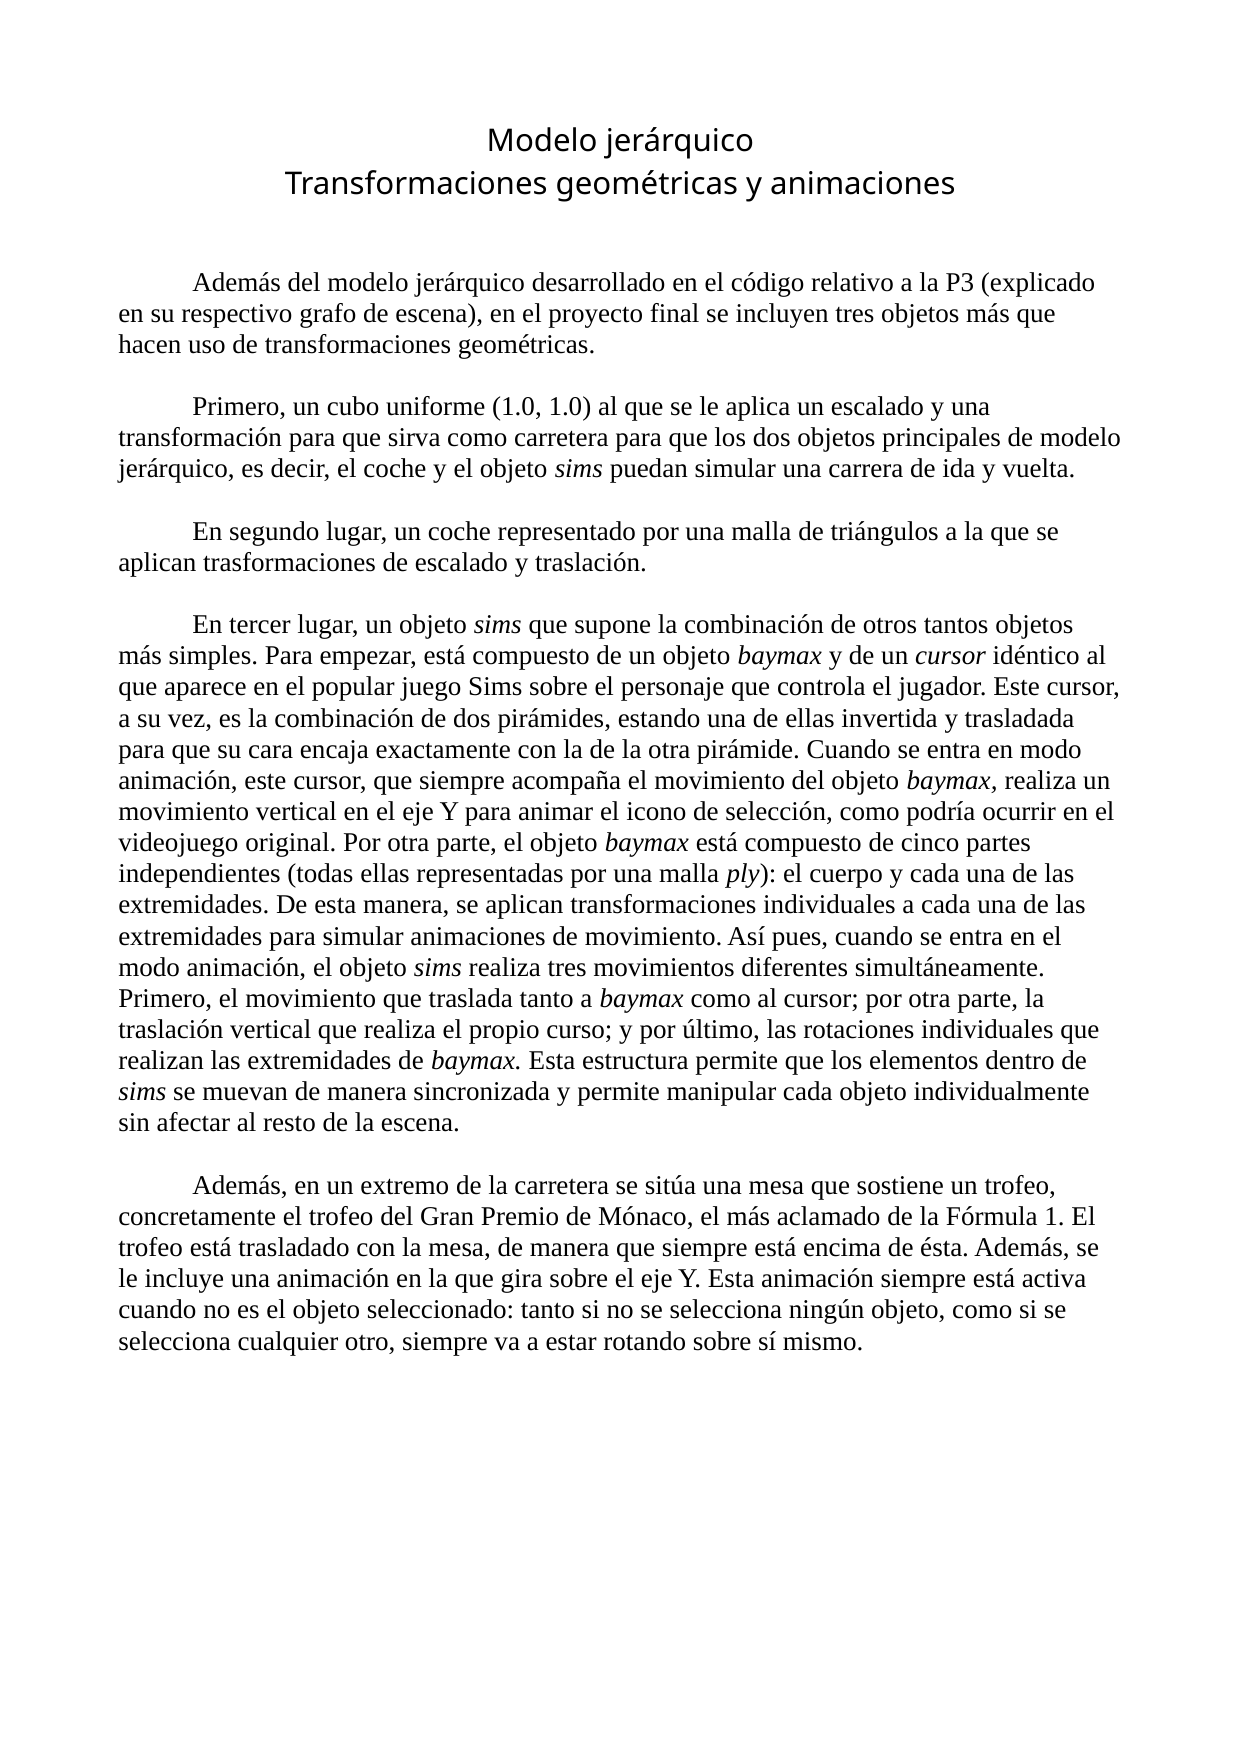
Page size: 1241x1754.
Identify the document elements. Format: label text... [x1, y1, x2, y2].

text Además del modelo jerárquico desarrollado en el código relativo a la P3 (explicado en su respectivo grafo de escena), en el proyecto final se incluyen tres objetos más que hacen uso de transformaciones geométricas. [118, 266, 1122, 359]
text Modelo jerárquico [118, 118, 1122, 161]
text En tercer lugar, un objeto sims que supone la combinación de otros tantos objetos más simples. Para empezar, está compuesto de un objeto baymax y de un cursor idéntico al que aparece en el popular juego Sims sobre el personaje que controla el jugador. Este cursor, a su vez, es la combinación de dos pirámides, estando una de ellas invertida y trasladada para que su cara encaja exactamente con la de la otra pirámide. Cuando se entra en modo animación, este cursor, que siempre acompaña el movimiento del objeto baymax, realiza un movimiento vertical en el eje Y para animar el icono de selección, como podría ocurrir en el videojuego original. Por otra parte, el objeto baymax está compuesto de cinco partes independientes (todas ellas representadas por una malla ply): el cuerpo y cada una de las extremidades. De esta manera, se aplican transformaciones individuales a cada una de las extremidades para simular animaciones de movimiento. Así pues, cuando se entra en el modo animación, el objeto sims realiza tres movimientos diferentes simultáneamente. Primero, el movimiento que traslada tanto a baymax como al cursor; por otra parte, la traslación vertical que realiza el propio curso; y por último, las rotaciones individuales que realizan las extremidades de baymax. Esta estructura permite que los elementos dentro de sims se muevan de manera sincronizada y permite manipular cada objeto individualmente sin afectar al resto de la escena. [118, 608, 1122, 1138]
text Además, en un extremo de la carretera se sitúa una mesa que sostiene un trofeo, concretamente el trofeo del Gran Premio de Mónaco, el más aclamado de la Fórmula 1. El trofeo está trasladado con la mesa, de manera que siempre está encima de ésta. Además, se le incluye una animación en la que gira sobre el eje Y. Esta animación siempre está activa cuando no es el objeto seleccionado: tanto si no se selecciona ningún objeto, como si se selecciona cualquier otro, siempre va a estar rotando sobre sí mismo. [118, 1169, 1122, 1356]
text En segundo lugar, un coche representado por una malla de triángulos a la que se aplican trasformaciones de escalado y traslación. [118, 515, 1122, 577]
text Transformaciones geométricas y animaciones [118, 161, 1122, 203]
text Primero, un cubo uniforme (1.0, 1.0) al que se le aplica un escalado y una transformación para que sirva como carretera para que los dos objetos principales de modelo jerárquico, es decir, el coche y el objeto sims puedan simular una carrera de ida y vuelta. [118, 390, 1122, 484]
